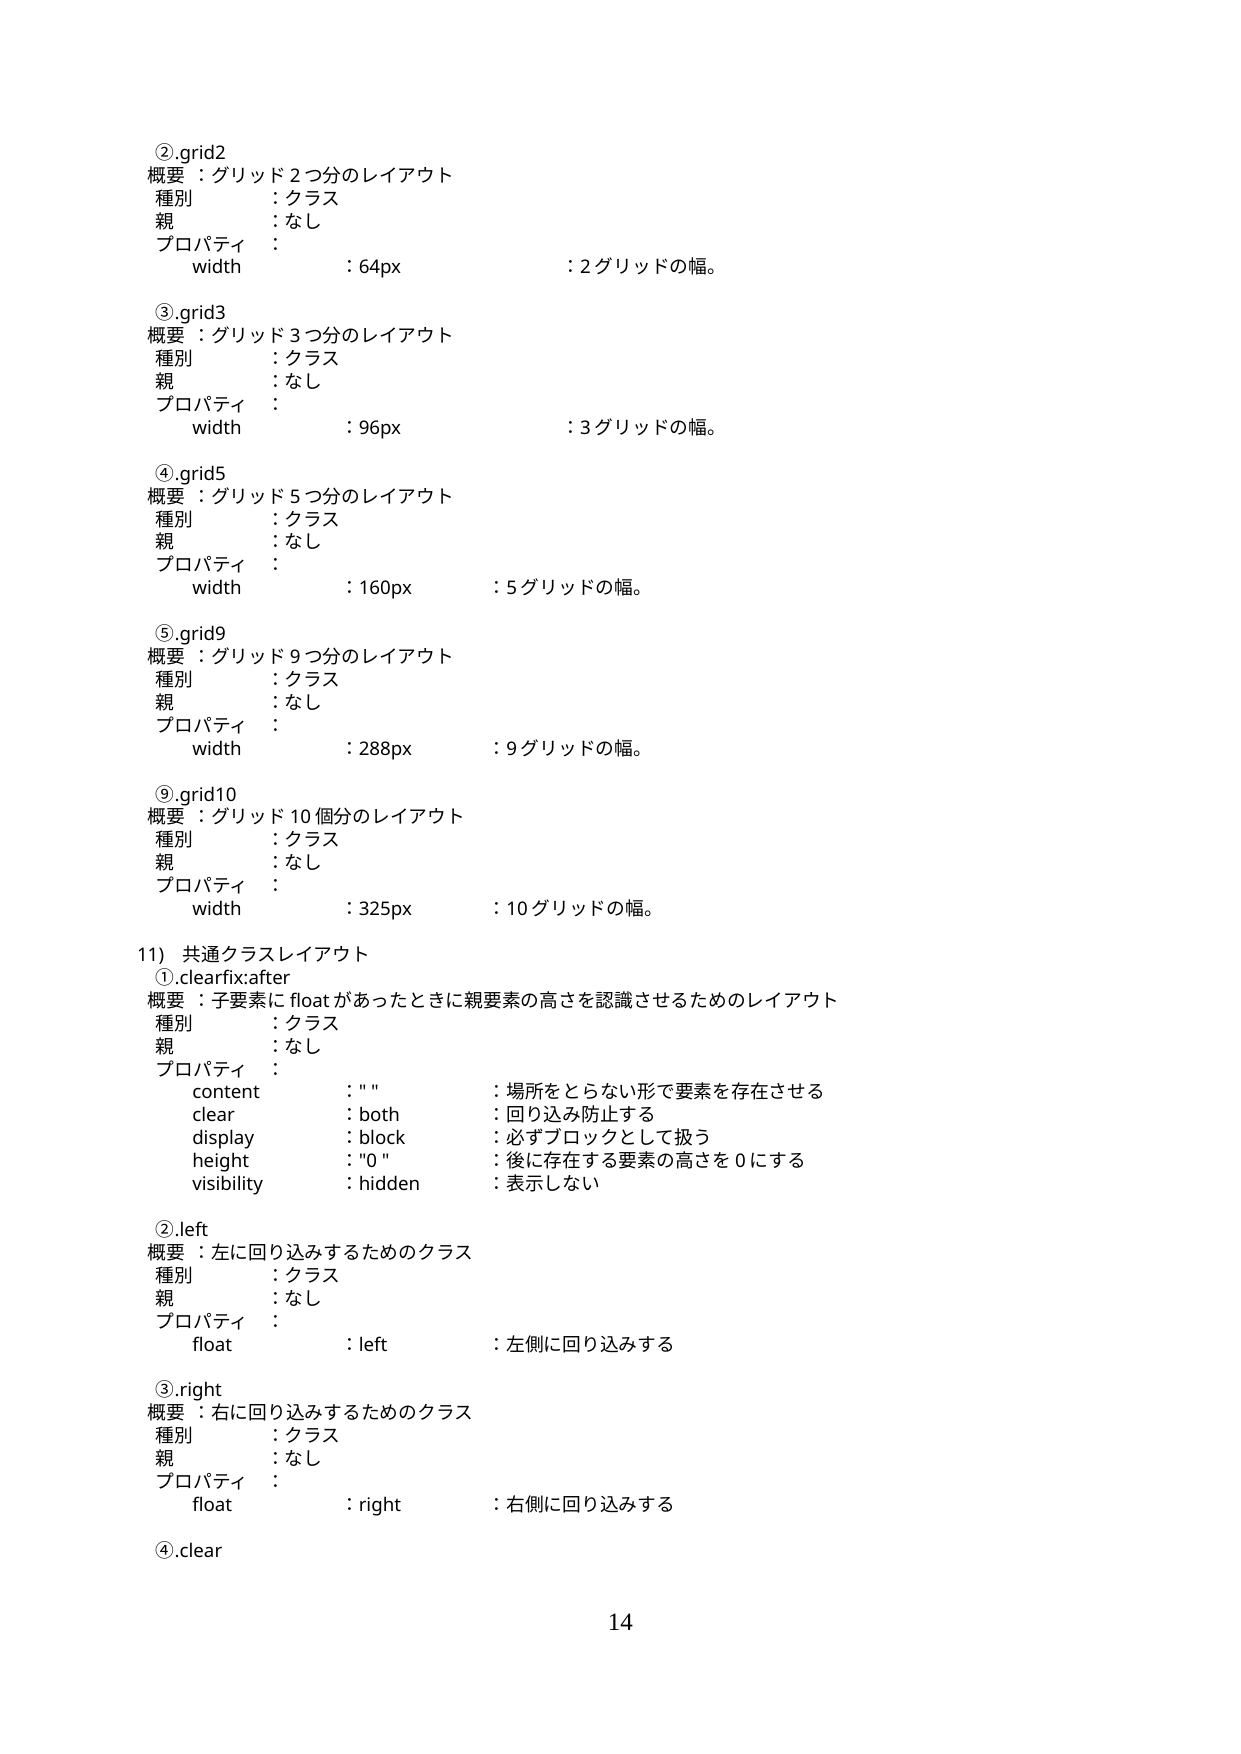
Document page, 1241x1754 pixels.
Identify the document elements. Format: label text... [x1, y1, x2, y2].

text 種別 ：クラス [118, 187, 1122, 210]
text 親 ：なし [118, 370, 1122, 393]
text ④.grid5 [118, 462, 1122, 485]
text 種別 ：クラス [118, 1012, 1122, 1035]
text ④.clear [118, 1539, 1122, 1562]
text float ：left ：左側に回り込みする [118, 1333, 1122, 1356]
text 概要 ：グリッド5つ分のレイアウト [118, 485, 1122, 508]
text ②.grid2 [118, 141, 1122, 164]
text width ：325px ：10グリッドの幅。 [118, 897, 1122, 920]
text プロパティ ： [118, 1058, 1122, 1081]
text ②.left [118, 1218, 1122, 1241]
text ③.right [118, 1378, 1122, 1401]
text 11) 共通クラスレイアウト [118, 943, 1122, 966]
text プロパティ ： [118, 874, 1122, 897]
text 概要 ：グリッド2つ分のレイアウト [118, 164, 1122, 187]
text プロパティ ： [118, 393, 1122, 416]
text プロパティ ： [118, 233, 1122, 256]
text 概要 ：グリッド3つ分のレイアウト [118, 324, 1122, 347]
text width ：96px ：3グリッドの幅。 [118, 416, 1122, 439]
text 親 ：なし [118, 1035, 1122, 1058]
text 概要 ：左に回り込みするためのクラス [118, 1241, 1122, 1264]
text 種別 ：クラス [118, 668, 1122, 691]
text 種別 ：クラス [118, 1264, 1122, 1287]
text 概要 ：子要素にfloatがあったときに親要素の高さを認識させるためのレイアウト [118, 989, 1122, 1012]
text 種別 ：クラス [118, 1424, 1122, 1447]
text プロパティ ： [118, 1310, 1122, 1333]
text width ：160px ：5グリッドの幅。 [118, 576, 1122, 599]
text ①.clearfix:after [118, 966, 1122, 989]
text float ：right ：右側に回り込みする [118, 1493, 1122, 1516]
text ⑤.grid9 [118, 622, 1122, 645]
text visibility ：hidden ：表示しない [118, 1172, 1122, 1195]
text ⑨.grid10 [118, 783, 1122, 806]
text プロパティ ： [118, 1470, 1122, 1493]
text 親 ：なし [118, 531, 1122, 553]
text 親 ：なし [118, 851, 1122, 874]
text width ：64px ：2グリッドの幅。 [118, 256, 1122, 278]
text clear ：both ：回り込み防止する [118, 1103, 1122, 1126]
text 親 ：なし [118, 1447, 1122, 1470]
text 種別 ：クラス [118, 508, 1122, 531]
text 親 ：なし [118, 210, 1122, 233]
text display ：block ：必ずブロックとして扱う [118, 1126, 1122, 1149]
text 概要 ：グリッド9つ分のレイアウト [118, 645, 1122, 668]
text height ："0 " ：後に存在する要素の高さを0にする [118, 1149, 1122, 1172]
text ③.grid3 [118, 301, 1122, 324]
text width ：288px ：9グリッドの幅。 [118, 737, 1122, 760]
text 種別 ：クラス [118, 347, 1122, 370]
text 概要 ：右に回り込みするためのクラス [118, 1401, 1122, 1424]
text 親 ：なし [118, 1287, 1122, 1310]
text 種別 ：クラス [118, 828, 1122, 851]
text プロパティ ： [118, 714, 1122, 737]
text プロパティ ： [118, 553, 1122, 576]
text 概要 ：グリッド10個分のレイアウト [118, 806, 1122, 828]
text content ：" " ：場所をとらない形で要素を存在させる [118, 1081, 1122, 1103]
text 親 ：なし [118, 691, 1122, 714]
